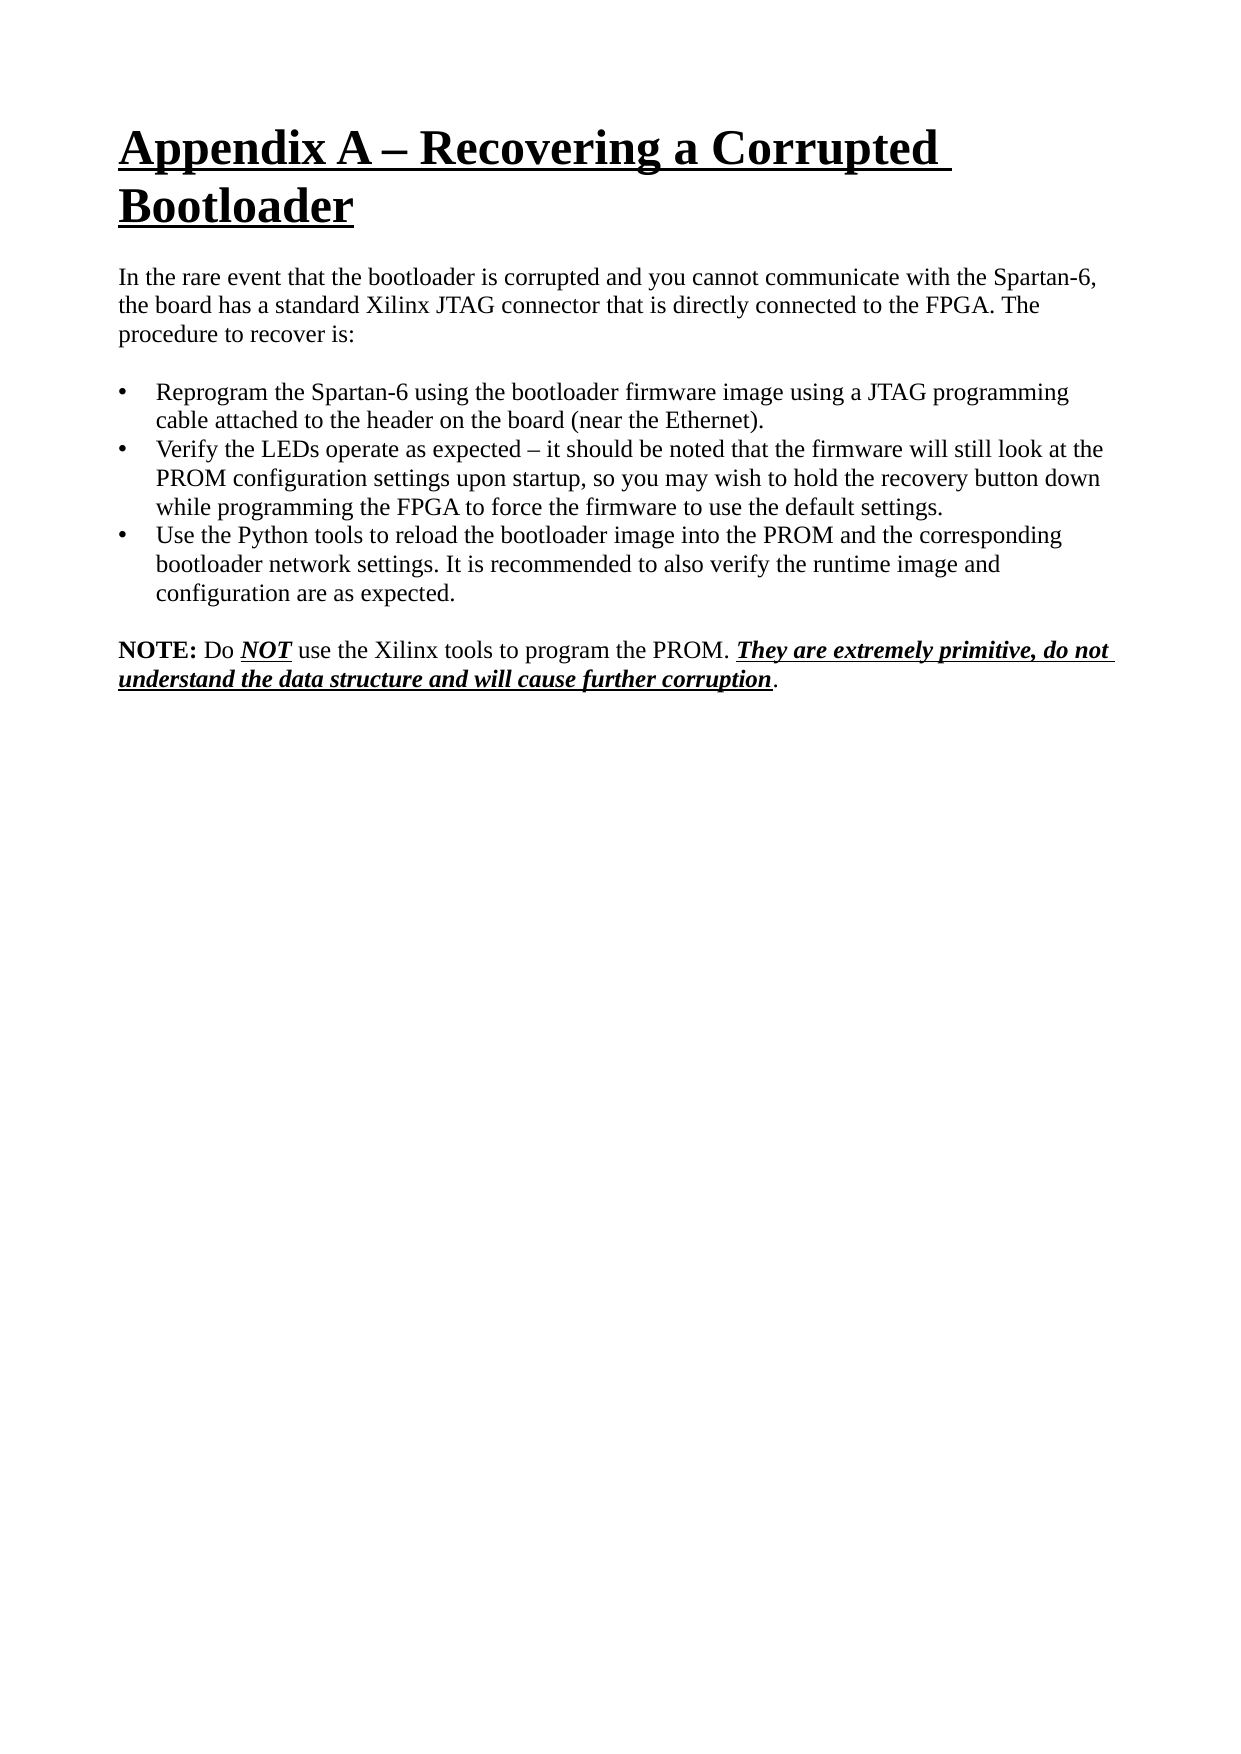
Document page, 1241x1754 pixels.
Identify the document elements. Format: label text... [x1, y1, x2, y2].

list Verify the LEDs operate as expected – it should be noted that the firmware will still look at the PROM configuration settings upon startup, so you may wish to hold the recovery button down while programming the FPGA to force the firmware to use the default settings. [118, 434, 1122, 521]
list Reprogram the Spartan-6 using the bootloader firmware image using a JTAG programming cable attached to the header on the board (near the Ethernet). [118, 377, 1122, 434]
text In the rare event that the bootloader is corrupted and you cannot communicate with the Spartan-6, the board has a standard Xilinx JTAG connector that is directly connected to the FPGA. The procedure to recover is: [118, 262, 1122, 348]
list Use the Python tools to reload the bootloader image into the PROM and the corresponding bootloader network settings. It is recommended to also verify the runtime image and configuration are as expected. [118, 521, 1122, 607]
text NOTE: Do NOT use the Xilinx tools to program the PROM. They are extremely primitive, do not understand the data structure and will cause further corruption. [118, 636, 1122, 693]
text Appendix A – Recovering a Corrupted Bootloader [118, 118, 1122, 233]
